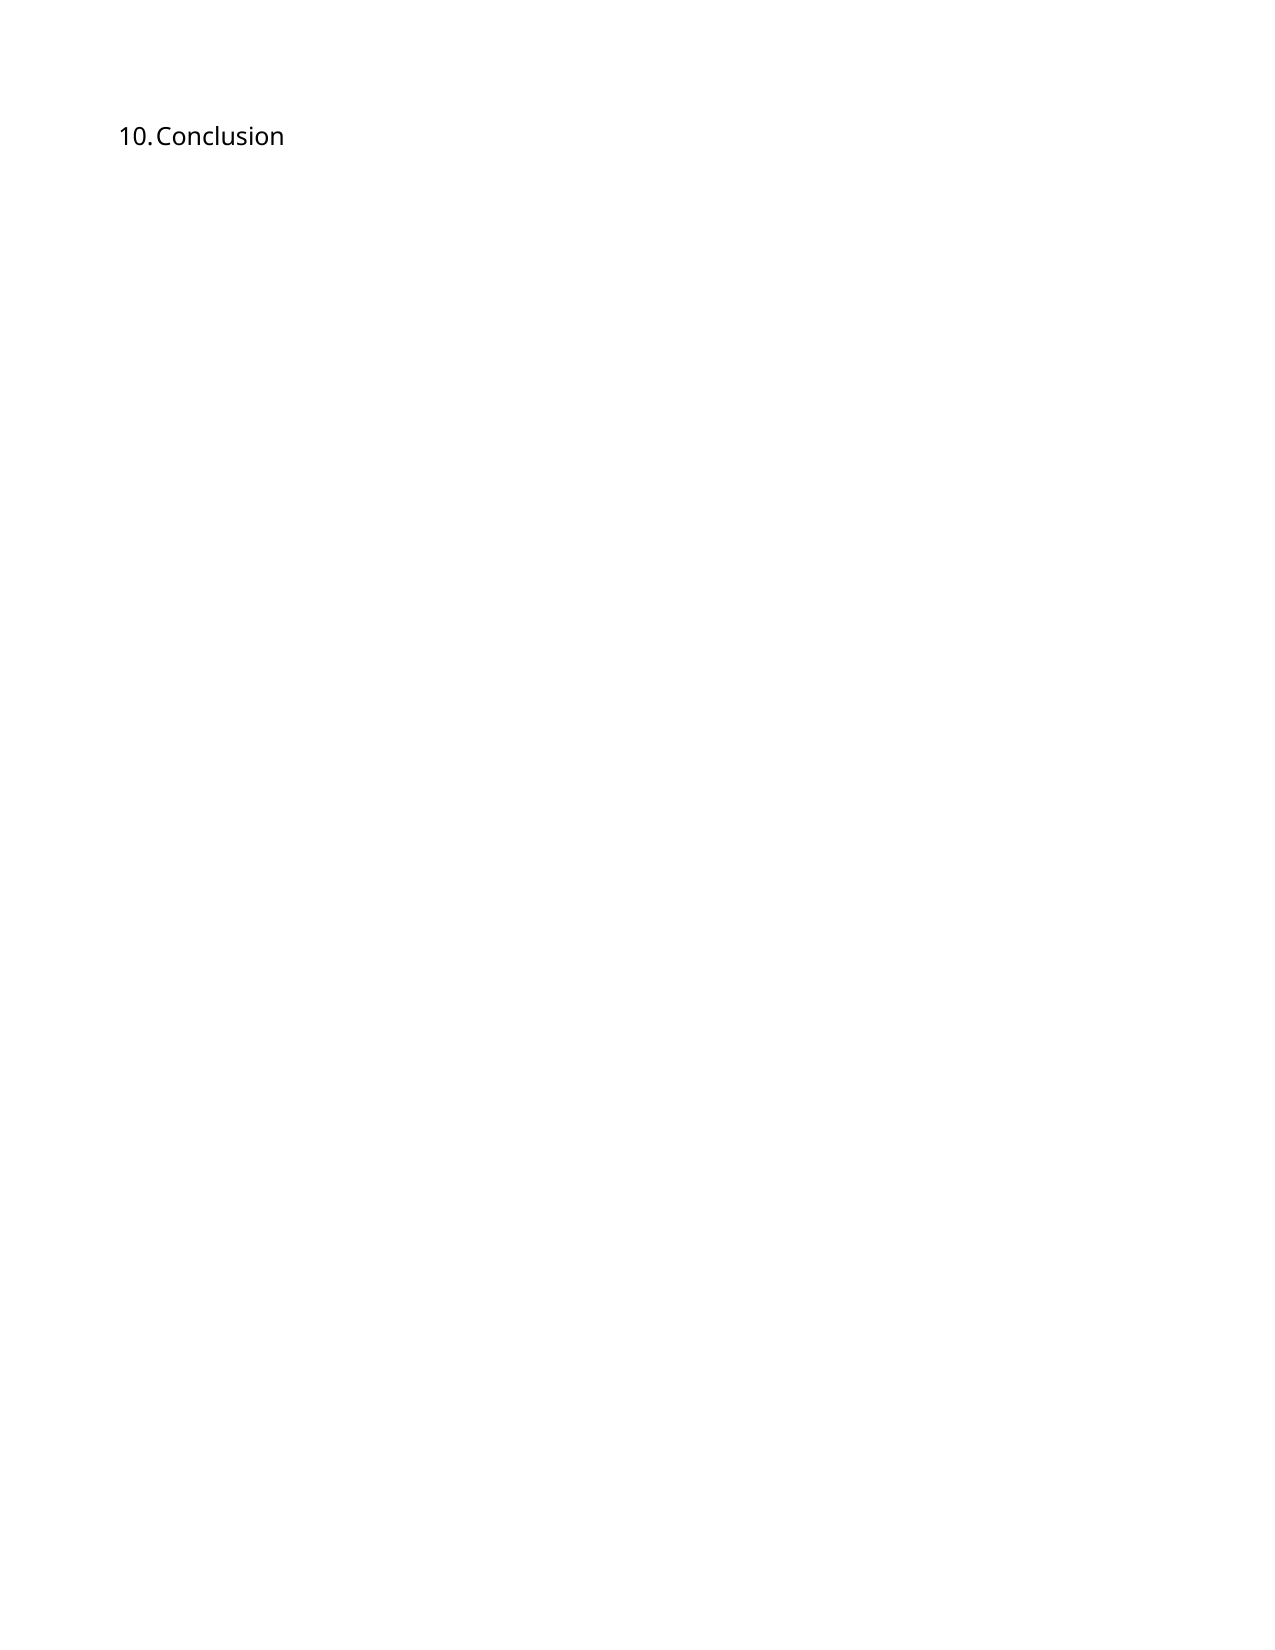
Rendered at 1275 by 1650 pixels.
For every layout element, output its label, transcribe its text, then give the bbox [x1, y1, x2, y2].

text 10. Conclusion [118, 118, 1157, 152]
